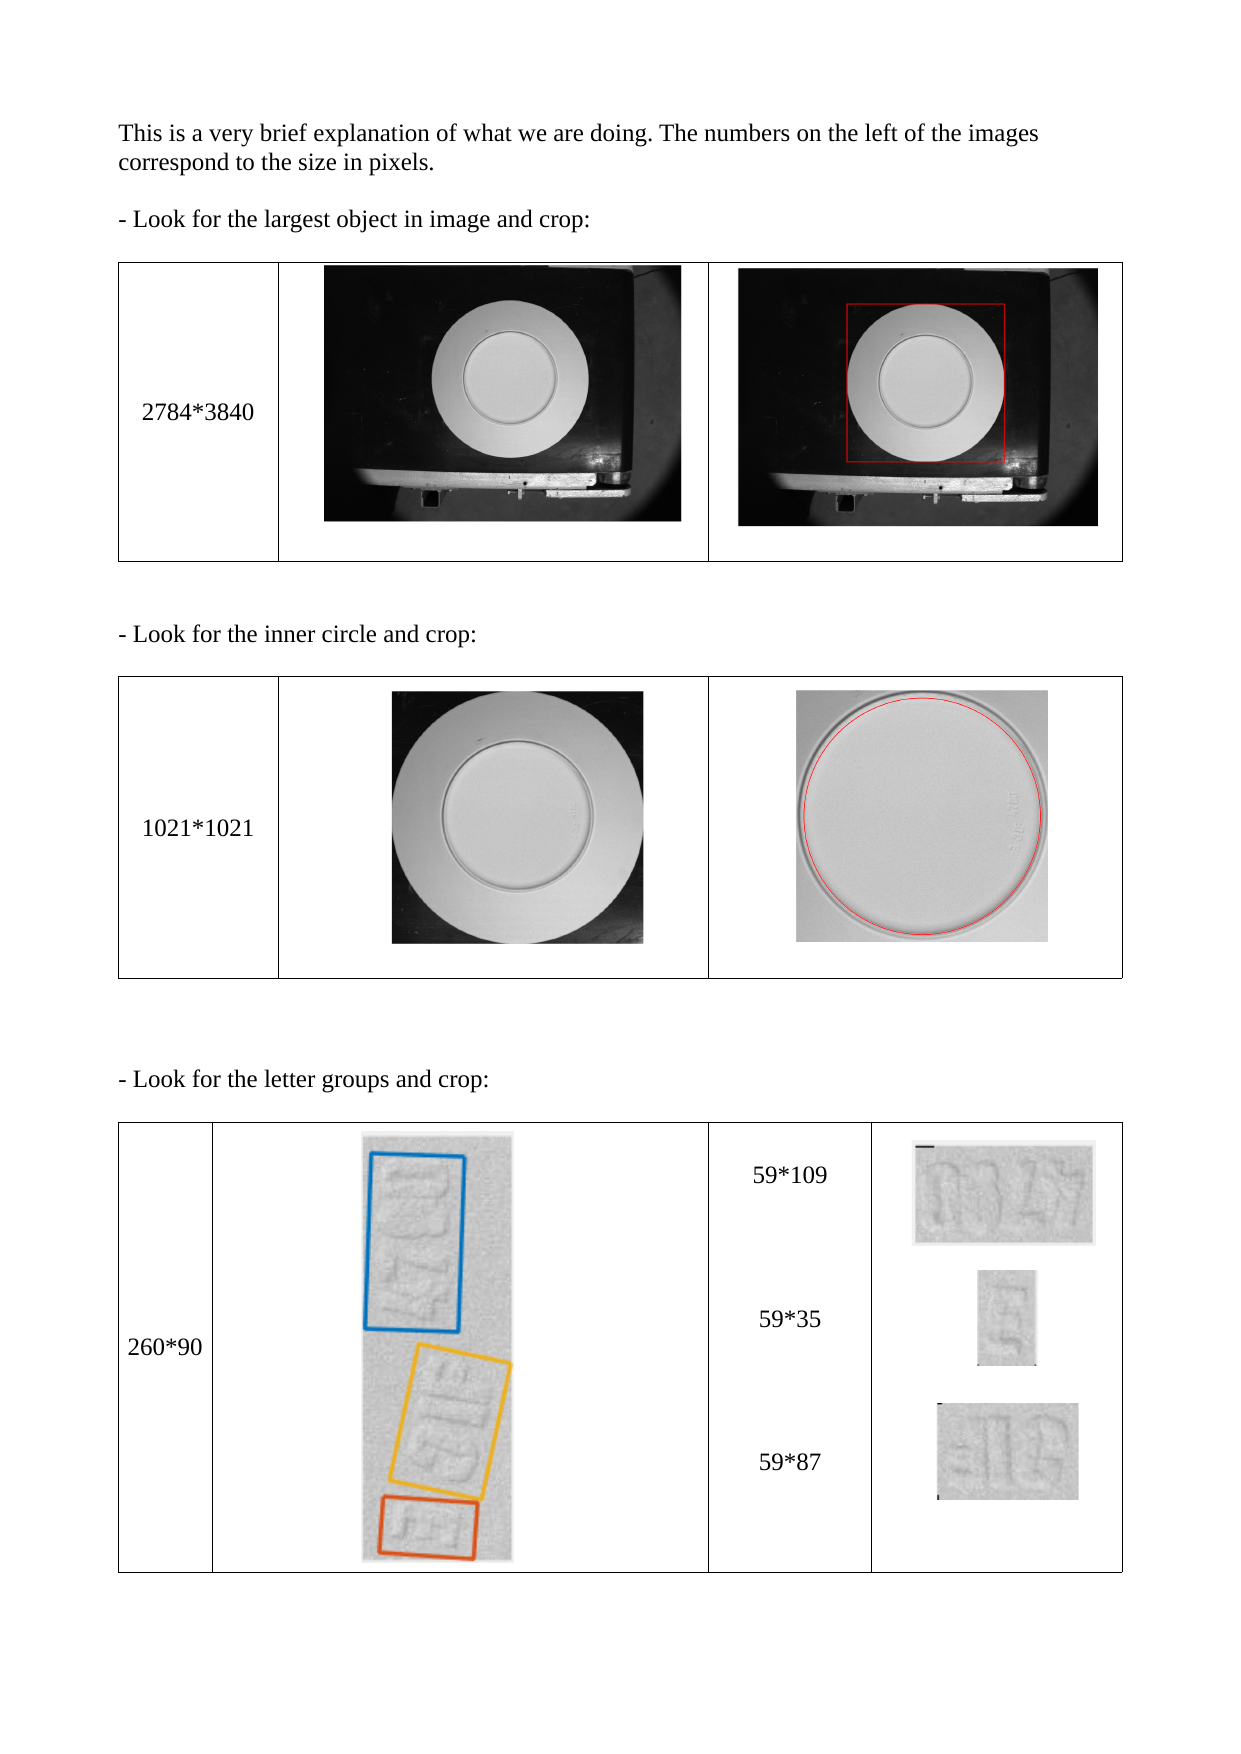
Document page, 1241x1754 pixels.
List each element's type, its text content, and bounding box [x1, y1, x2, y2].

text This is a very brief explanation of what we are doing. The numbers on the left of the images correspond to the size in pixels. [118, 118, 1122, 176]
table_header [709, 677, 1122, 978]
table_header 59*109 59*35 59*87 [709, 1123, 871, 1572]
table_header [872, 1123, 1122, 1572]
picture [796, 690, 1048, 942]
text - Look for the letter groups and crop: [118, 1064, 1122, 1093]
table_header 2784*3840 [119, 263, 278, 561]
picture [737, 268, 1099, 527]
picture [391, 691, 644, 944]
table_header [279, 677, 708, 978]
table_header [279, 263, 708, 561]
table_header [709, 263, 1122, 561]
picture [936, 1403, 1079, 1500]
table_header 1021*1021 [119, 677, 278, 978]
picture [977, 1270, 1038, 1366]
table_header [213, 1123, 708, 1572]
picture [361, 1131, 514, 1563]
text - Look for the inner circle and crop: [118, 619, 1122, 648]
text - Look for the largest object in image and crop: [118, 204, 1122, 233]
picture [911, 1140, 1096, 1246]
table_header 260*90 [119, 1123, 212, 1572]
picture [323, 265, 682, 522]
